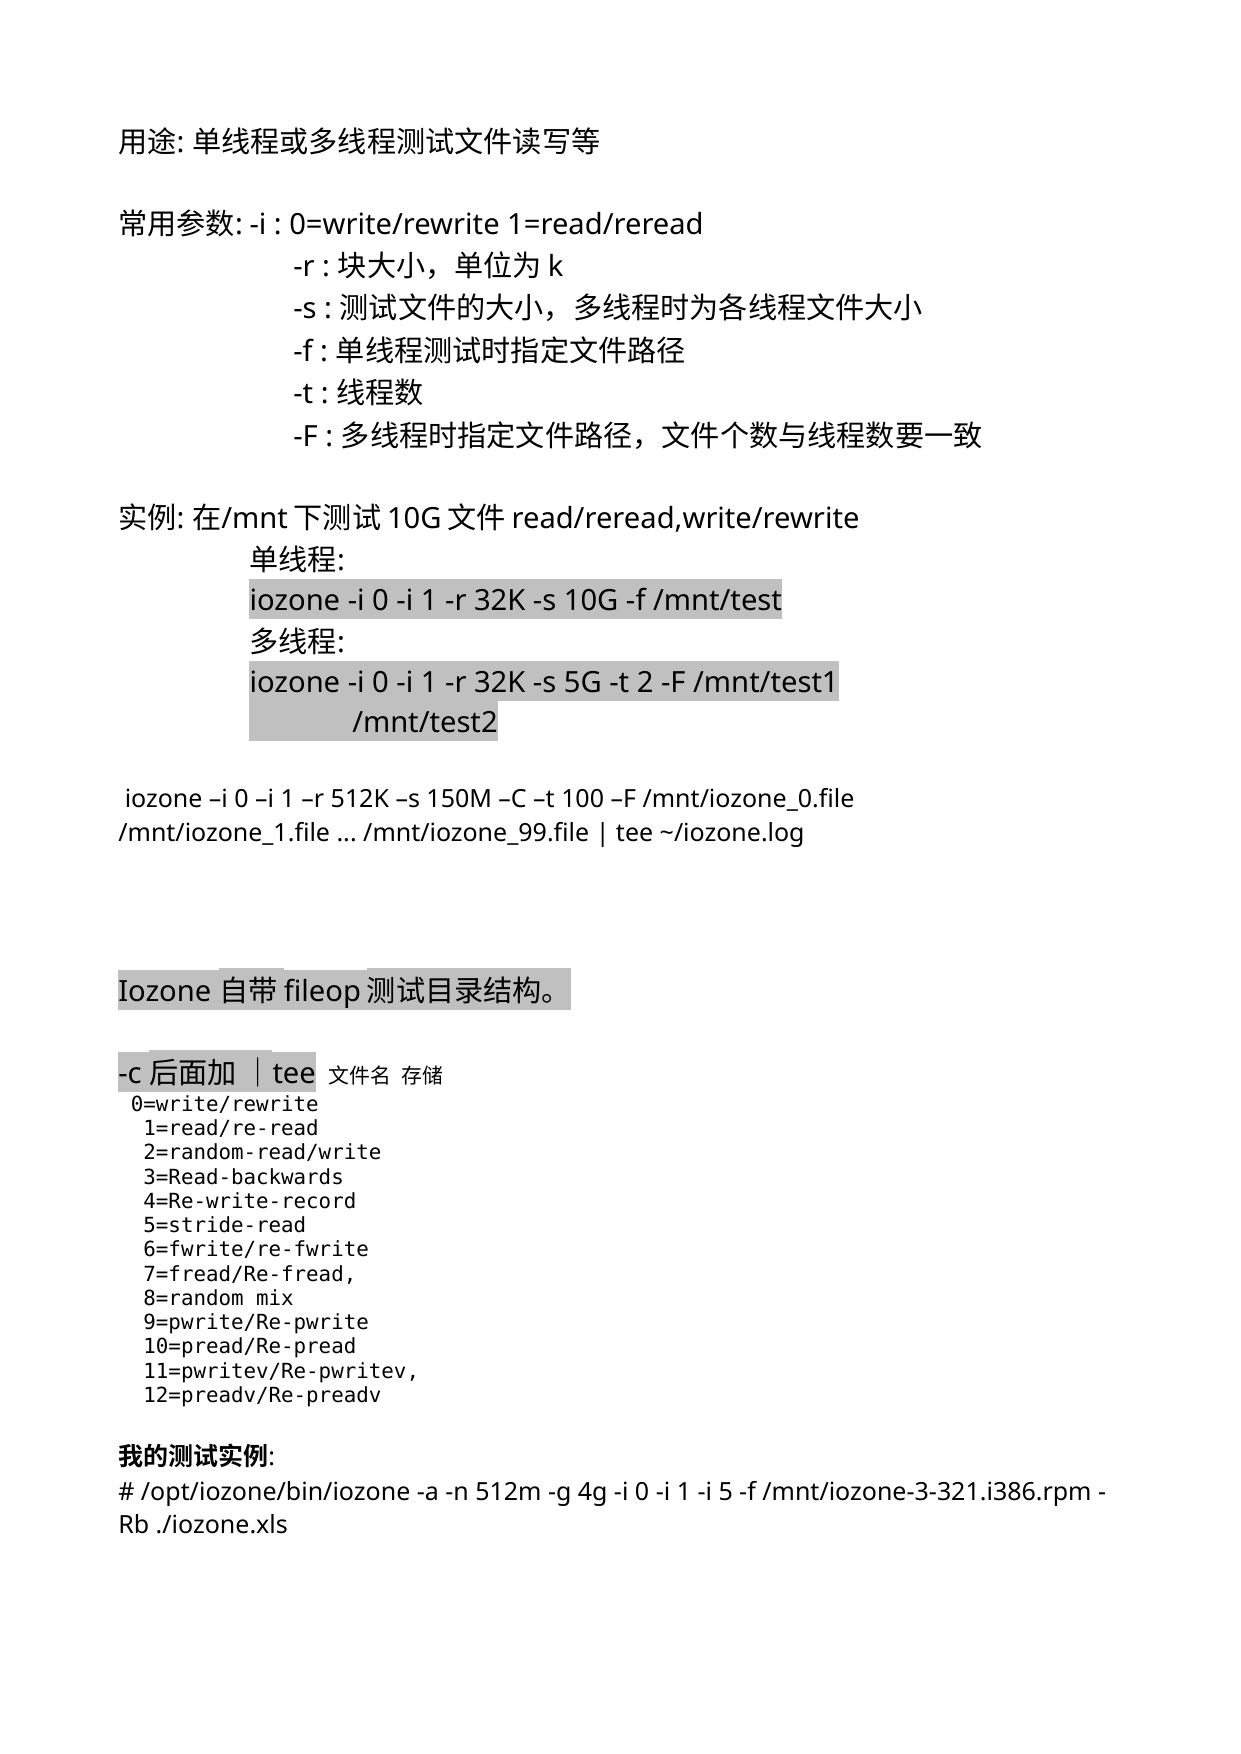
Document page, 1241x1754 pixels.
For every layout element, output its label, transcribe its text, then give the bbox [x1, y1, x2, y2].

text 12=preadv/Re-preadv [118, 1383, 1122, 1407]
text 0=write/rewrite [118, 1092, 1122, 1116]
text iozone -i 0 -i 1 -r 32K -s 10G -f /mnt/test [118, 579, 1122, 619]
text 7=fread/Re-fread, [118, 1262, 1122, 1286]
text 5=stride-read [118, 1213, 1122, 1237]
text -r : 块大小，单位为k [118, 243, 1122, 285]
text 实例: 在/mnt下测试10G文件read/reread,write/rewrite [118, 494, 1122, 537]
text 我的测试实例: # /opt/iozone/bin/iozone -a -n 512m -g 4g -i 0 -i 1 -i 5 -f /mnt/iozone-3-321.i386.rpm -Rb ./iozone.xls [118, 1437, 1122, 1541]
text iozone –i 0 –i 1 –r 512K –s 150M –C –t 100 –F /mnt/iozone_0.file [118, 780, 1122, 814]
text 常用参数: -i : 0=write/rewrite 1=read/reread [118, 200, 1122, 243]
text 2=random-read/write [118, 1140, 1122, 1165]
text /mnt/test2 [118, 701, 1122, 741]
text 4=Re-write-record [118, 1189, 1122, 1213]
text 用途: 单线程或多线程测试文件读写等 [118, 118, 1122, 161]
text -s : 测试文件的大小，多线程时为各线程文件大小 [118, 285, 1122, 327]
text 1=read/re-read [118, 1116, 1122, 1140]
text 8=random mix [118, 1286, 1122, 1310]
text 多线程: [118, 619, 1122, 661]
text 单线程: [118, 537, 1122, 579]
text 11=pwritev/Re-pwritev, [118, 1359, 1122, 1383]
text 10=pread/Re-pread [118, 1334, 1122, 1359]
text iozone -i 0 -i 1 -r 32K -s 5G -t 2 -F /mnt/test1 [118, 661, 1122, 701]
text -c 后面加 ｜tee 文件名 存储 [118, 1049, 1122, 1092]
text 9=pwrite/Re-pwrite [118, 1310, 1122, 1334]
text 6=fwrite/re-fwrite [118, 1237, 1122, 1262]
text 3=Read-backwards [118, 1165, 1122, 1189]
text -f : 单线程测试时指定文件路径 [118, 327, 1122, 370]
text -t : 线程数 [118, 370, 1122, 412]
text Iozone 自带 fileop测试目录结构。 [118, 967, 1122, 1010]
text -F : 多线程时指定文件路径，文件个数与线程数要一致 [118, 412, 1122, 454]
text /mnt/iozone_1.file ... /mnt/iozone_99.file | tee ~/iozone.log [118, 814, 1122, 848]
